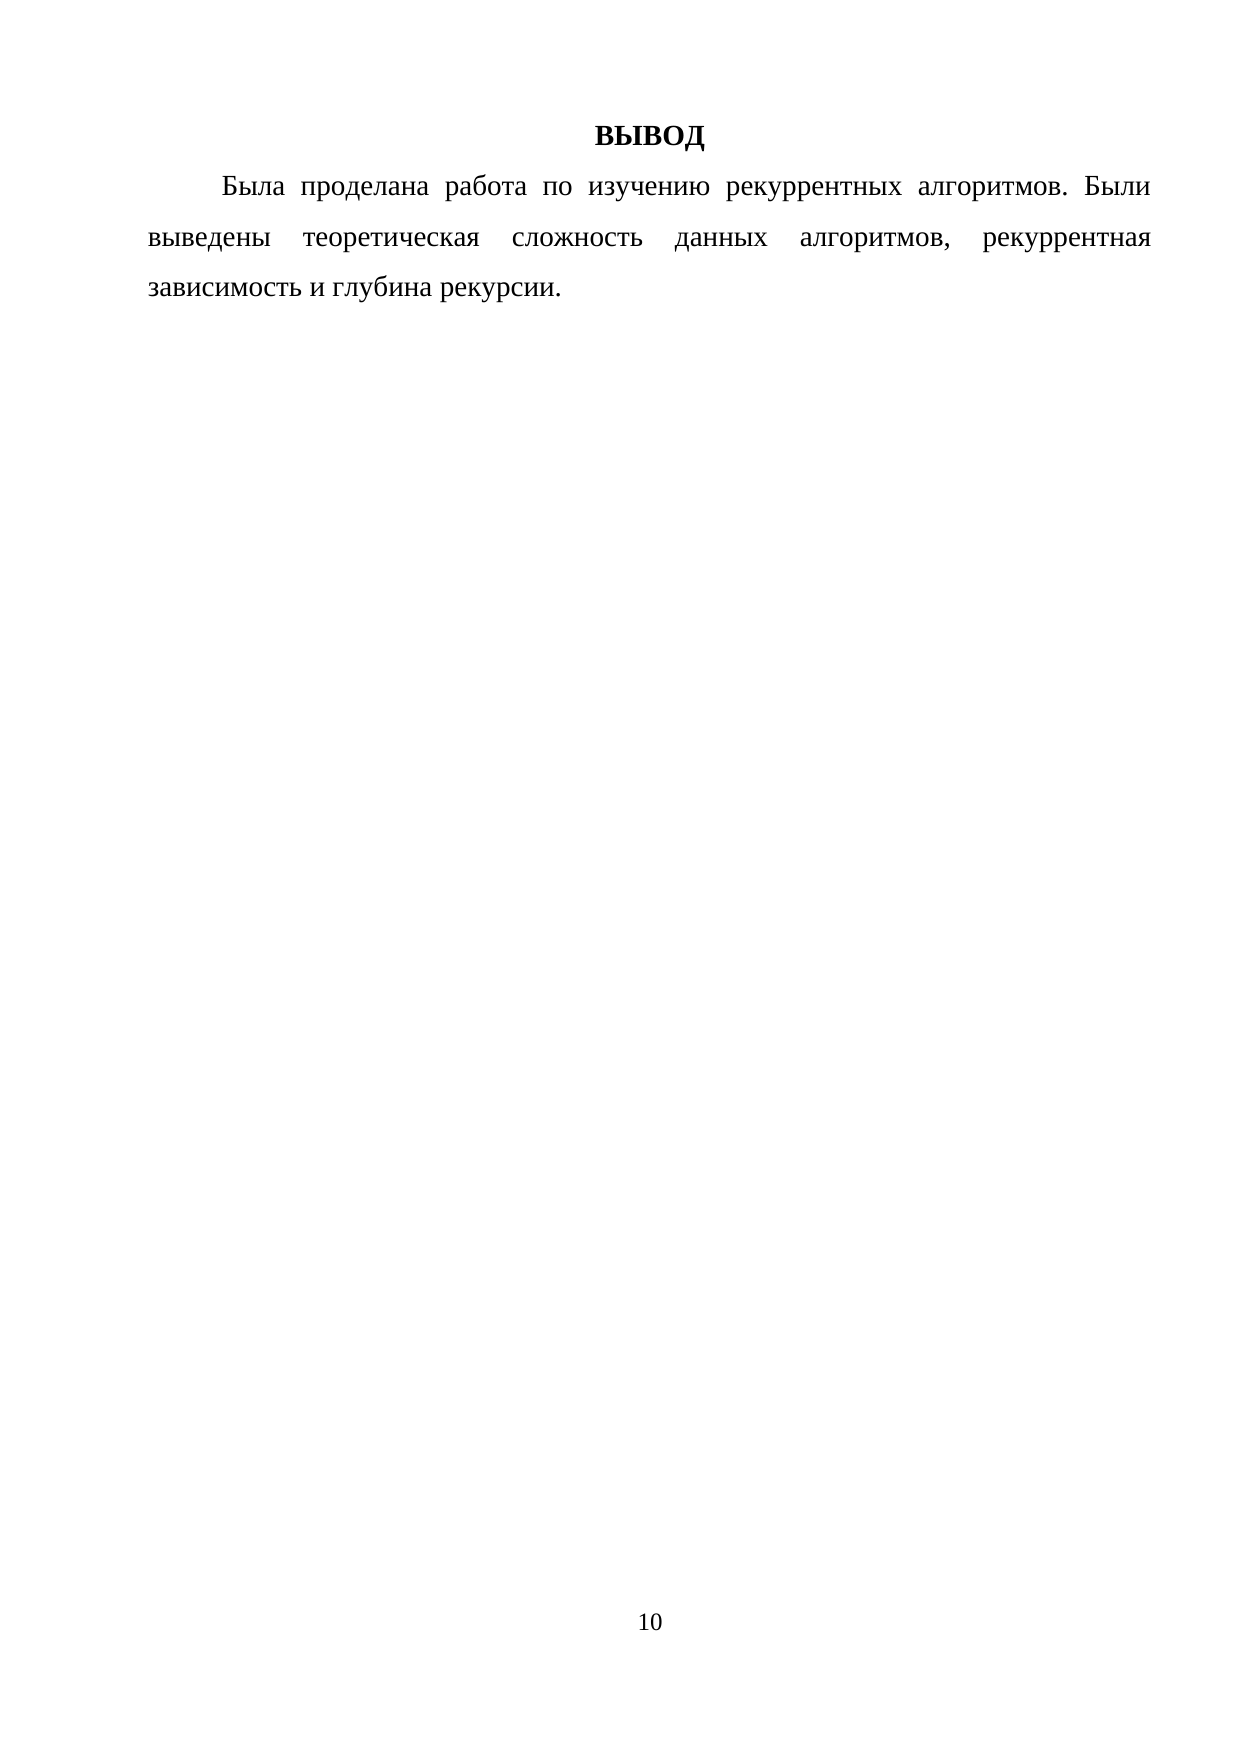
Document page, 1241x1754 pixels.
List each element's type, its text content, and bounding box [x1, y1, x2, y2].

text ВЫВОД [148, 118, 1152, 152]
text Была проделана работа по изучению рекуррентных алгоритмов. Были выведены теоретическая сложность данных алгоритмов, рекуррентная зависимость и глубина рекурсии. [148, 168, 1152, 303]
